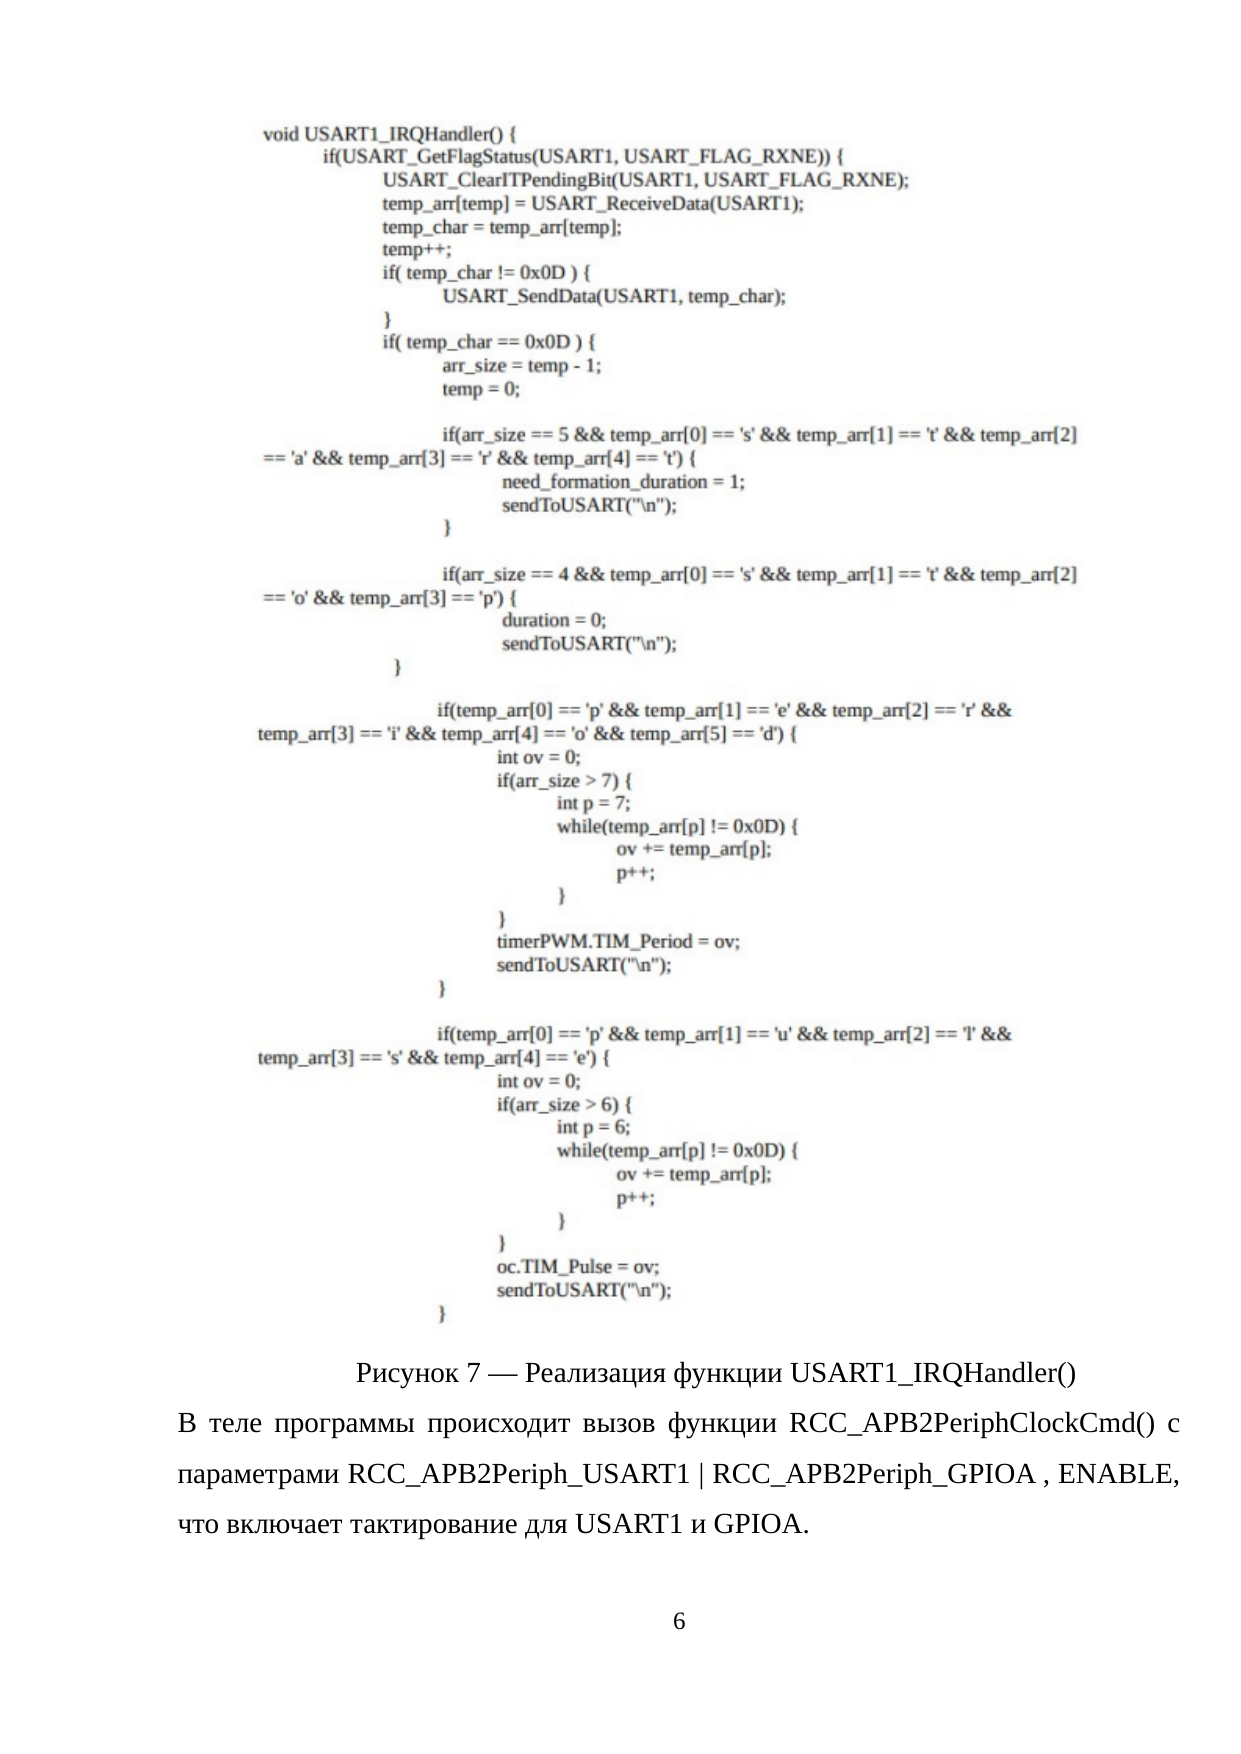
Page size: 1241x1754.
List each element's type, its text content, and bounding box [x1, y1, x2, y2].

list Реализация функции USART1_IRQHandler() [177, 118, 1181, 1389]
text В теле программы происходит вызов функции RCC_APB2PeriphClockCmd() с параметрами RCC_APB2Periph_USART1 | RCC_APB2Periph_GPIOA , ENABLE, что включает тактирование для USART1 и GPIOA. [177, 1406, 1181, 1540]
picture [250, 118, 1109, 1339]
